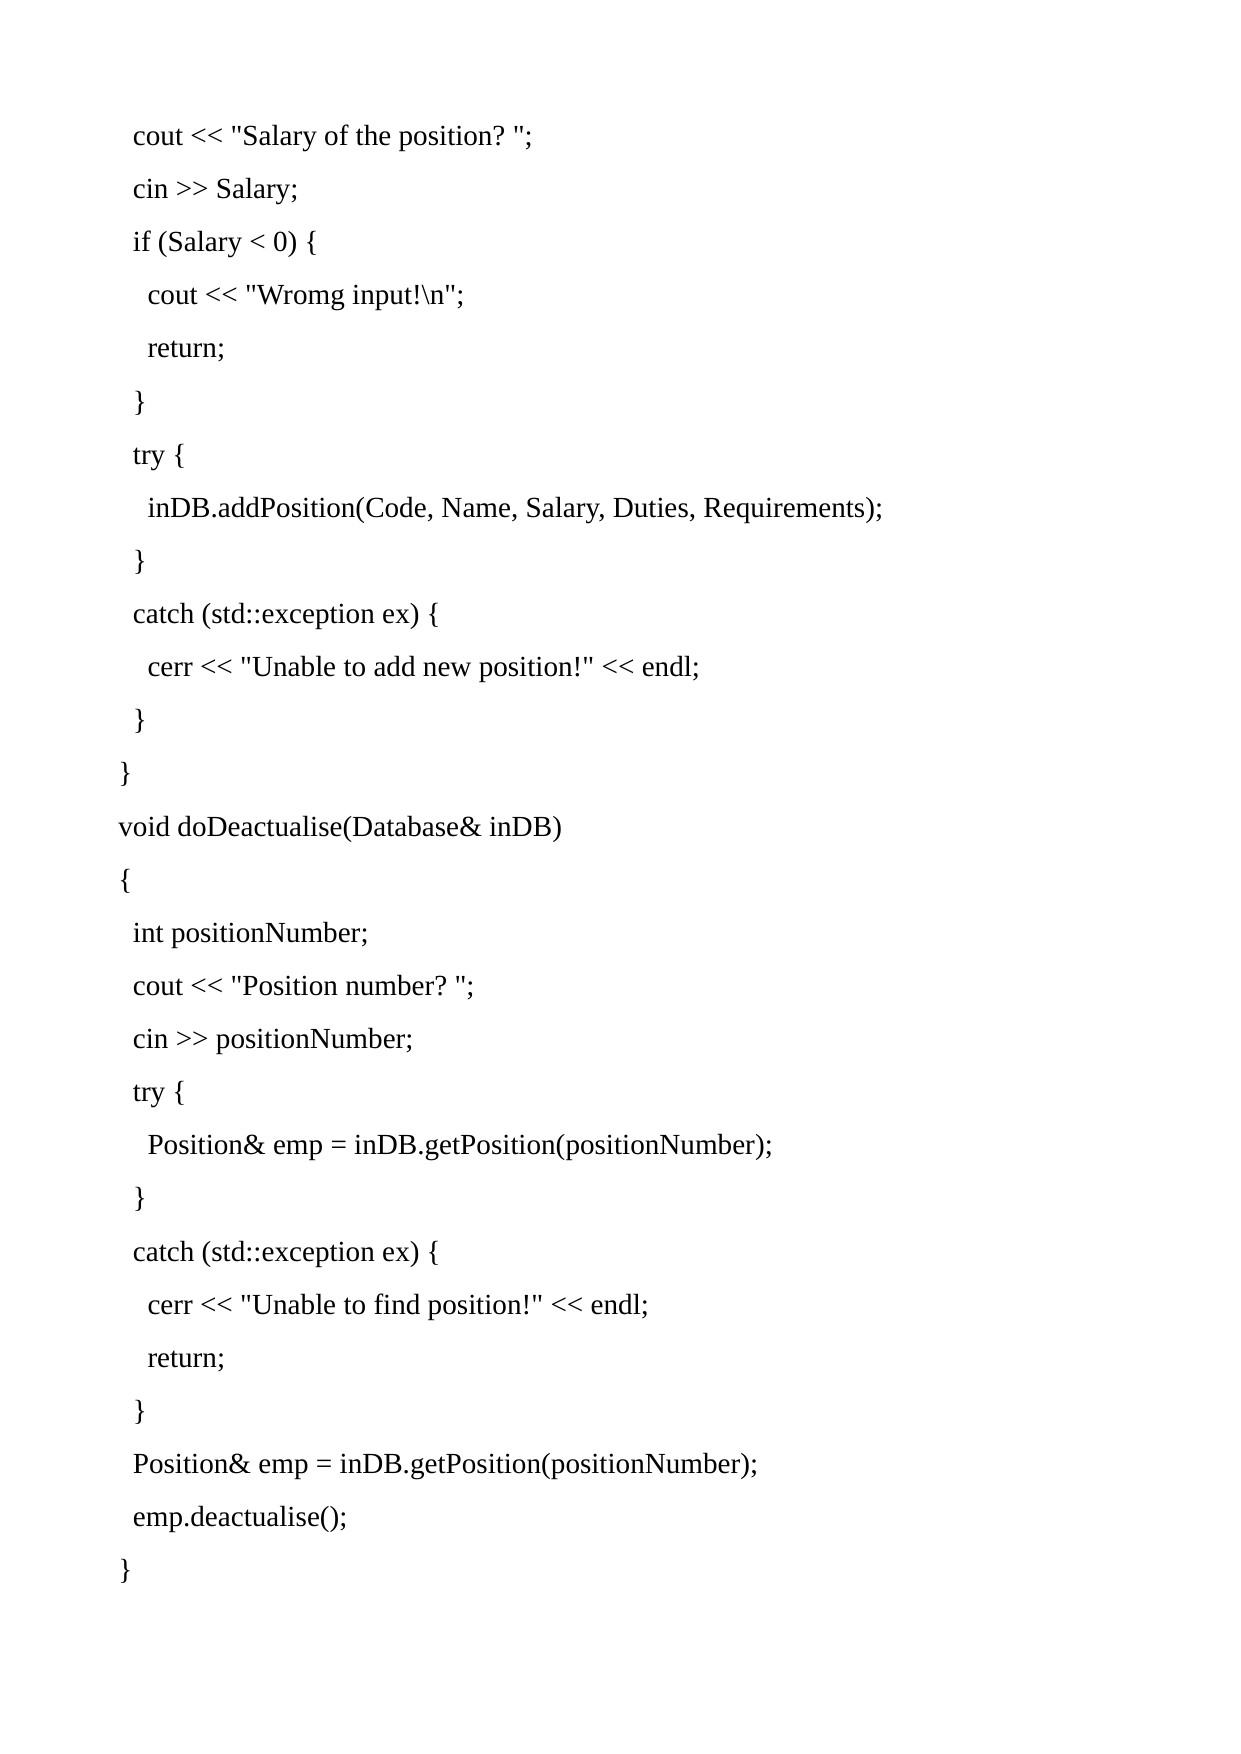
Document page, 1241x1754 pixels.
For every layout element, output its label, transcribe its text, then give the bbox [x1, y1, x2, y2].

text catch (std::exception ex) { [118, 1234, 1122, 1267]
text void doDeactualise(Database& inDB) [118, 809, 1122, 842]
text Position& emp = inDB.getPosition(positionNumber); [118, 1127, 1122, 1161]
text } [118, 1552, 1122, 1586]
text { [118, 862, 1122, 895]
text return; [118, 1340, 1122, 1373]
text inDB.addPosition(Code, Name, Salary, Duties, Requirements); [118, 490, 1122, 523]
text } [118, 702, 1122, 736]
text } [118, 1393, 1122, 1427]
text } [118, 1181, 1122, 1214]
text } [118, 756, 1122, 789]
text try { [118, 437, 1122, 470]
text cout << "Salary of the position? "; [118, 118, 1122, 152]
text cout << "Wromg input!\n"; [118, 277, 1122, 311]
text cerr << "Unable to find position!" << endl; [118, 1287, 1122, 1320]
text return; [118, 331, 1122, 364]
text catch (std::exception ex) { [118, 596, 1122, 630]
text emp.deactualise(); [118, 1499, 1122, 1533]
text try { [118, 1074, 1122, 1108]
text cout << "Position number? "; [118, 968, 1122, 1002]
text cin >> Salary; [118, 171, 1122, 205]
text cerr << "Unable to add new position!" << endl; [118, 649, 1122, 683]
text if (Salary < 0) { [118, 224, 1122, 258]
text } [118, 384, 1122, 417]
text Position& emp = inDB.getPosition(positionNumber); [118, 1446, 1122, 1480]
text } [118, 543, 1122, 577]
text cin >> positionNumber; [118, 1021, 1122, 1055]
text int positionNumber; [118, 915, 1122, 948]
